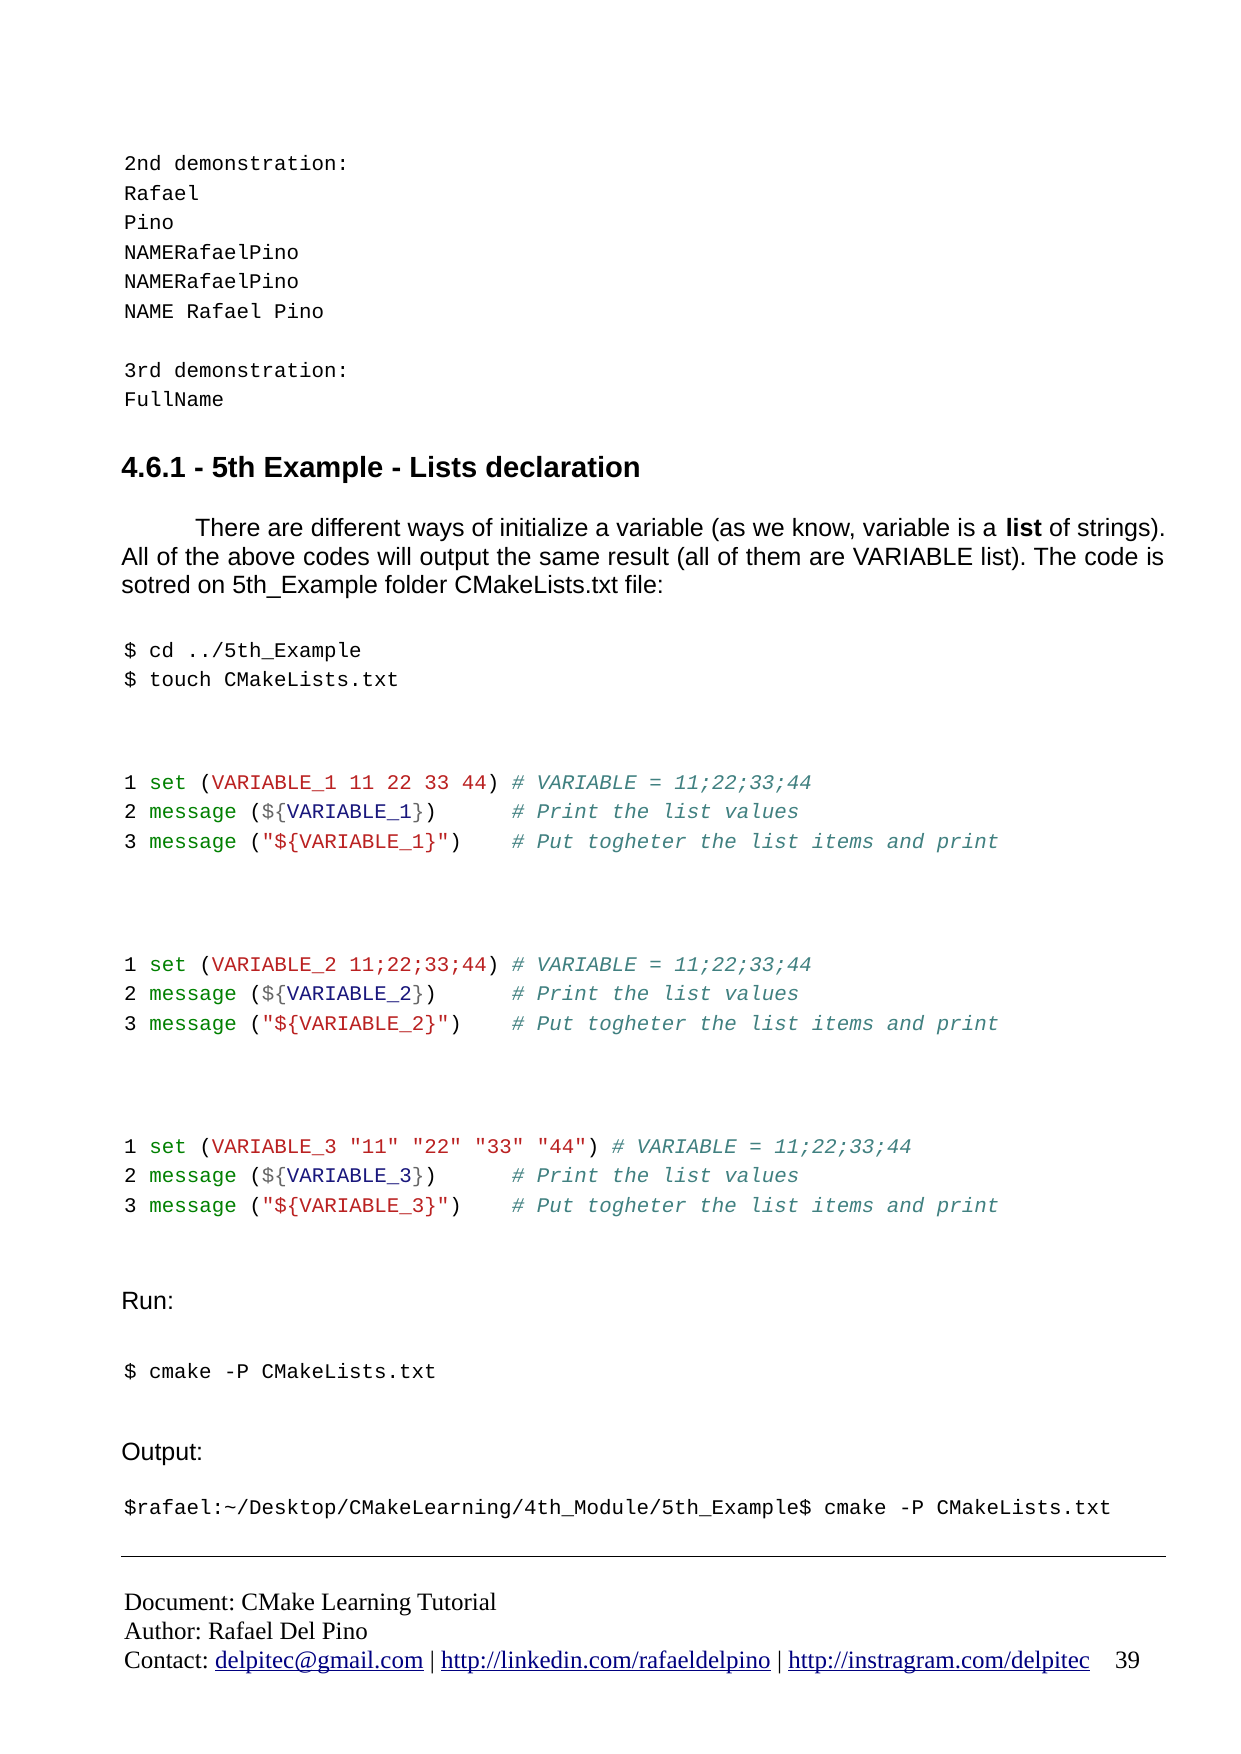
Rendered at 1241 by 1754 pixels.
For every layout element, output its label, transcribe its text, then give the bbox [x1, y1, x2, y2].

table_header 1 2 3 [121, 1104, 146, 1257]
text There are different ways of initialize a variable (as we know, variable is a list of strings). All of the above codes will output the same result (all of them are VARIABLE list). The code is sotred on 5th_Example folder CMakeLists.txt file: [121, 513, 1166, 599]
text Run: [121, 1286, 1166, 1314]
text 4.6.1 - 5th Example - Lists declaration [121, 451, 1166, 484]
table_header set (VARIABLE_2 11;22;33;44) # VARIABLE = 11;22;33;44 message (${VARIABLE_2}) # Print the list values message ("${VARIABLE_2}") # Put togheter the list items and print [146, 922, 1167, 1075]
table_header set (VARIABLE_3 "11" "22" "33" "44") # VARIABLE = 11;22;33;44 message (${VARIABLE_3}) # Print the list values message ("${VARIABLE_3}") # Put togheter the list items and print [146, 1104, 1167, 1257]
table_header $ cd ../5th_Example $ touch CMakeLists.txt [121, 628, 1166, 711]
text Output: [121, 1437, 1166, 1466]
table_header 1 2 3 [121, 740, 146, 893]
table_header set (VARIABLE_1 11 22 33 44) # VARIABLE = 11;22;33;44 message (${VARIABLE_1}) # Print the list values message ("${VARIABLE_1}") # Put togheter the list items and print [146, 740, 1167, 893]
table_header 1 2 3 [121, 922, 146, 1075]
table_header 2nd demonstration: Rafael Pino NAMERafaelPino NAMERafaelPino NAME Rafael Pino 3rd demonstration: FullName [121, 121, 1166, 422]
table_header $ cmake -P CMakeLists.txt [121, 1343, 1166, 1408]
table_header $rafael:~/Desktop/CMakeLearning/4th_Module/5th_Example$ cmake -P CMakeLists.txt [121, 1494, 1166, 1526]
